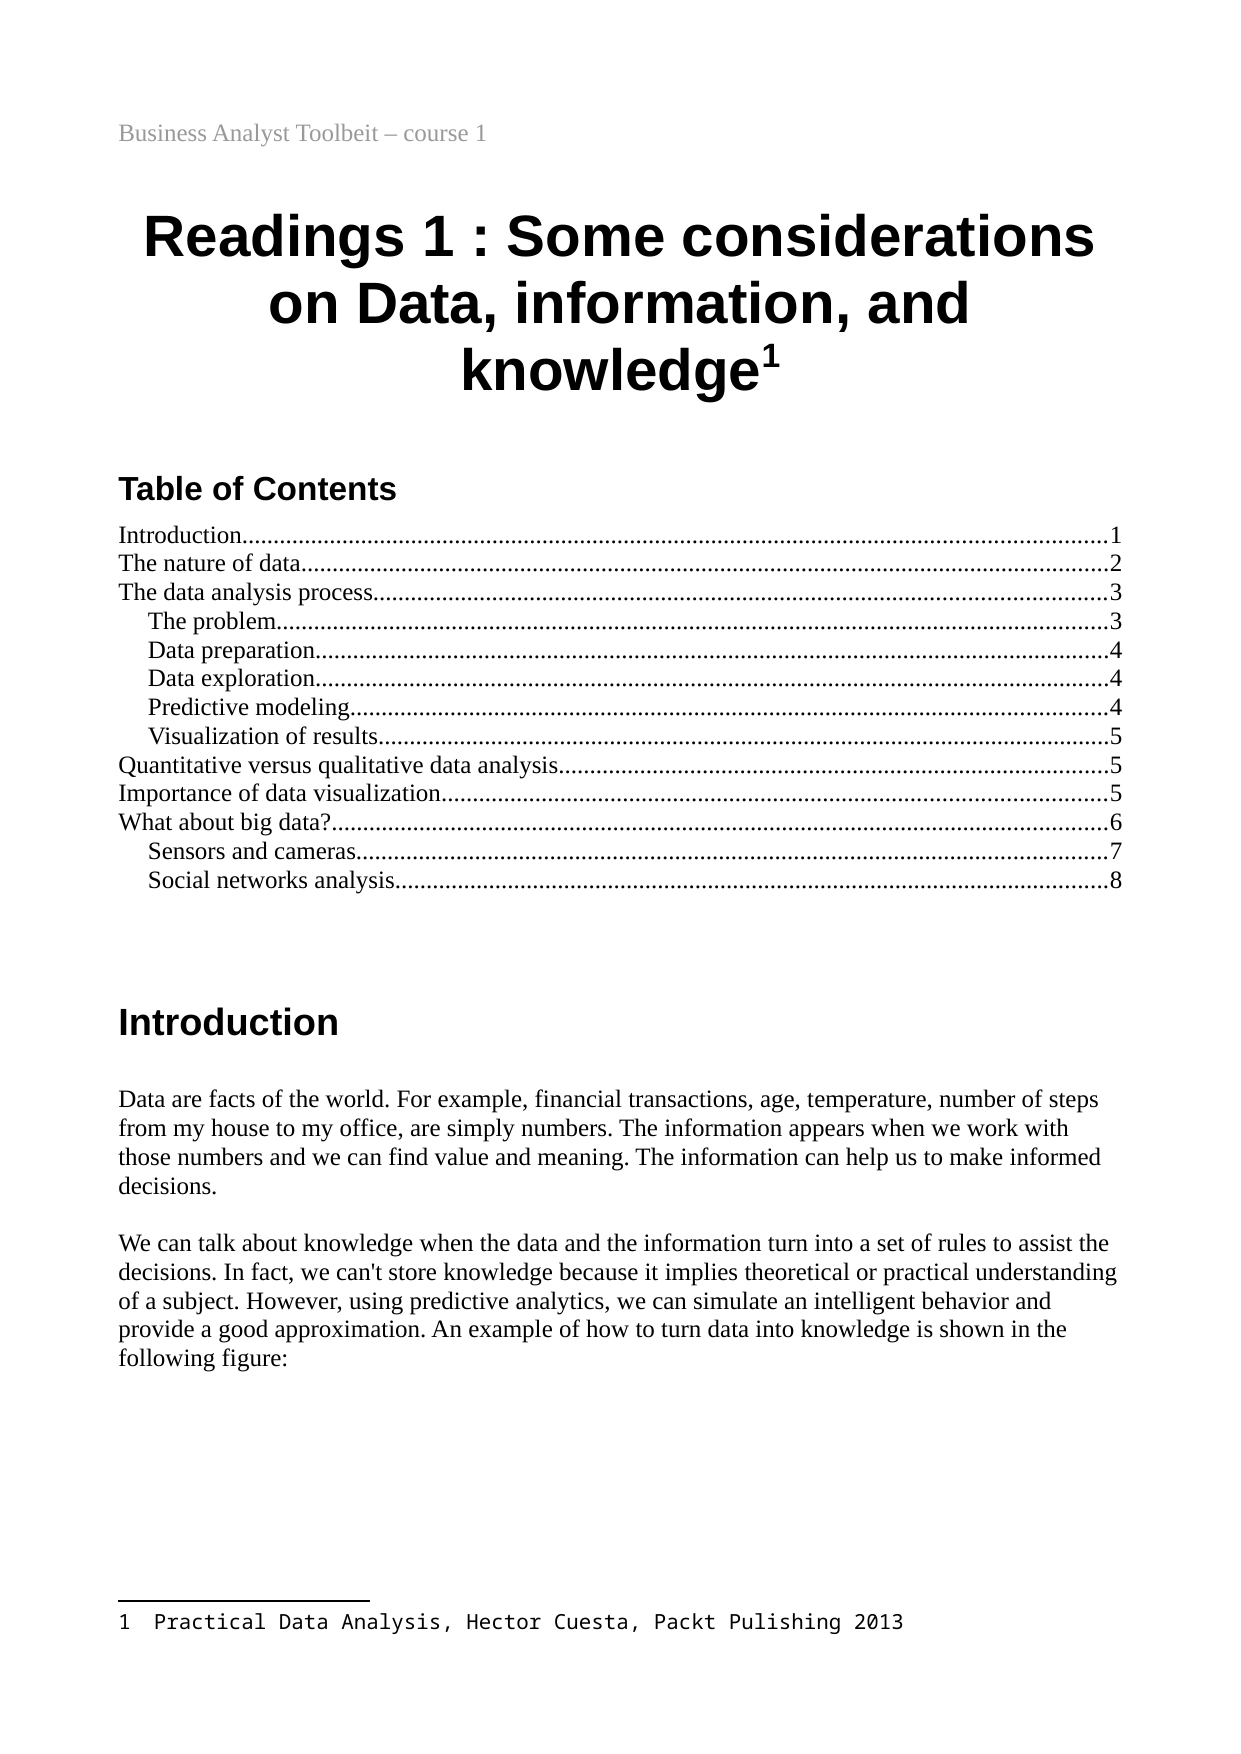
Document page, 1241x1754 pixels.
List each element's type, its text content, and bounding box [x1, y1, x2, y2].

text Sensors and cameras 7 [148, 836, 1122, 865]
text The data analysis process 3 [118, 577, 1122, 606]
title Readings 1 : Some considerations on Data, information, and knowledge [118, 201, 1122, 403]
text Visualization of results 5 [148, 721, 1122, 750]
text Data are facts of the world. For example, financial transactions, age, temperature, number of steps from my house to my office, are simply numbers. The information appears when we work with those numbers and we can find value and meaning. The information can help us to make informed decisions. [118, 1084, 1122, 1199]
text The nature of data 2 [118, 548, 1122, 577]
text Introduction 1 [118, 520, 1122, 548]
text The problem 3 [148, 606, 1122, 635]
subtitle Introduction [118, 1000, 1122, 1043]
text We can talk about knowledge when the data and the information turn into a set of rules to assist the decisions. In fact, we can't store knowledge because it implies theoretical or practical understanding of a subject. However, using predictive analytics, we can simulate an intelligent behavior and provide a good approximation. An example of how to turn data into knowledge is shown in the following figure: [118, 1228, 1122, 1372]
text Importance of data visualization 5 [118, 778, 1122, 807]
text What about big data? 6 [118, 807, 1122, 836]
text Predictive modeling 4 [148, 692, 1122, 721]
subtitle Table of Contents [118, 469, 1122, 507]
text Data exploration 4 [148, 663, 1122, 692]
text Practical Data Analysis, Hector Cuesta, Packt Pulishing 2013 [118, 1607, 1122, 1636]
text Data preparation 4 [148, 635, 1122, 663]
text Quantitative versus qualitative data analysis 5 [118, 750, 1122, 778]
text Social networks analysis 8 [148, 865, 1122, 893]
